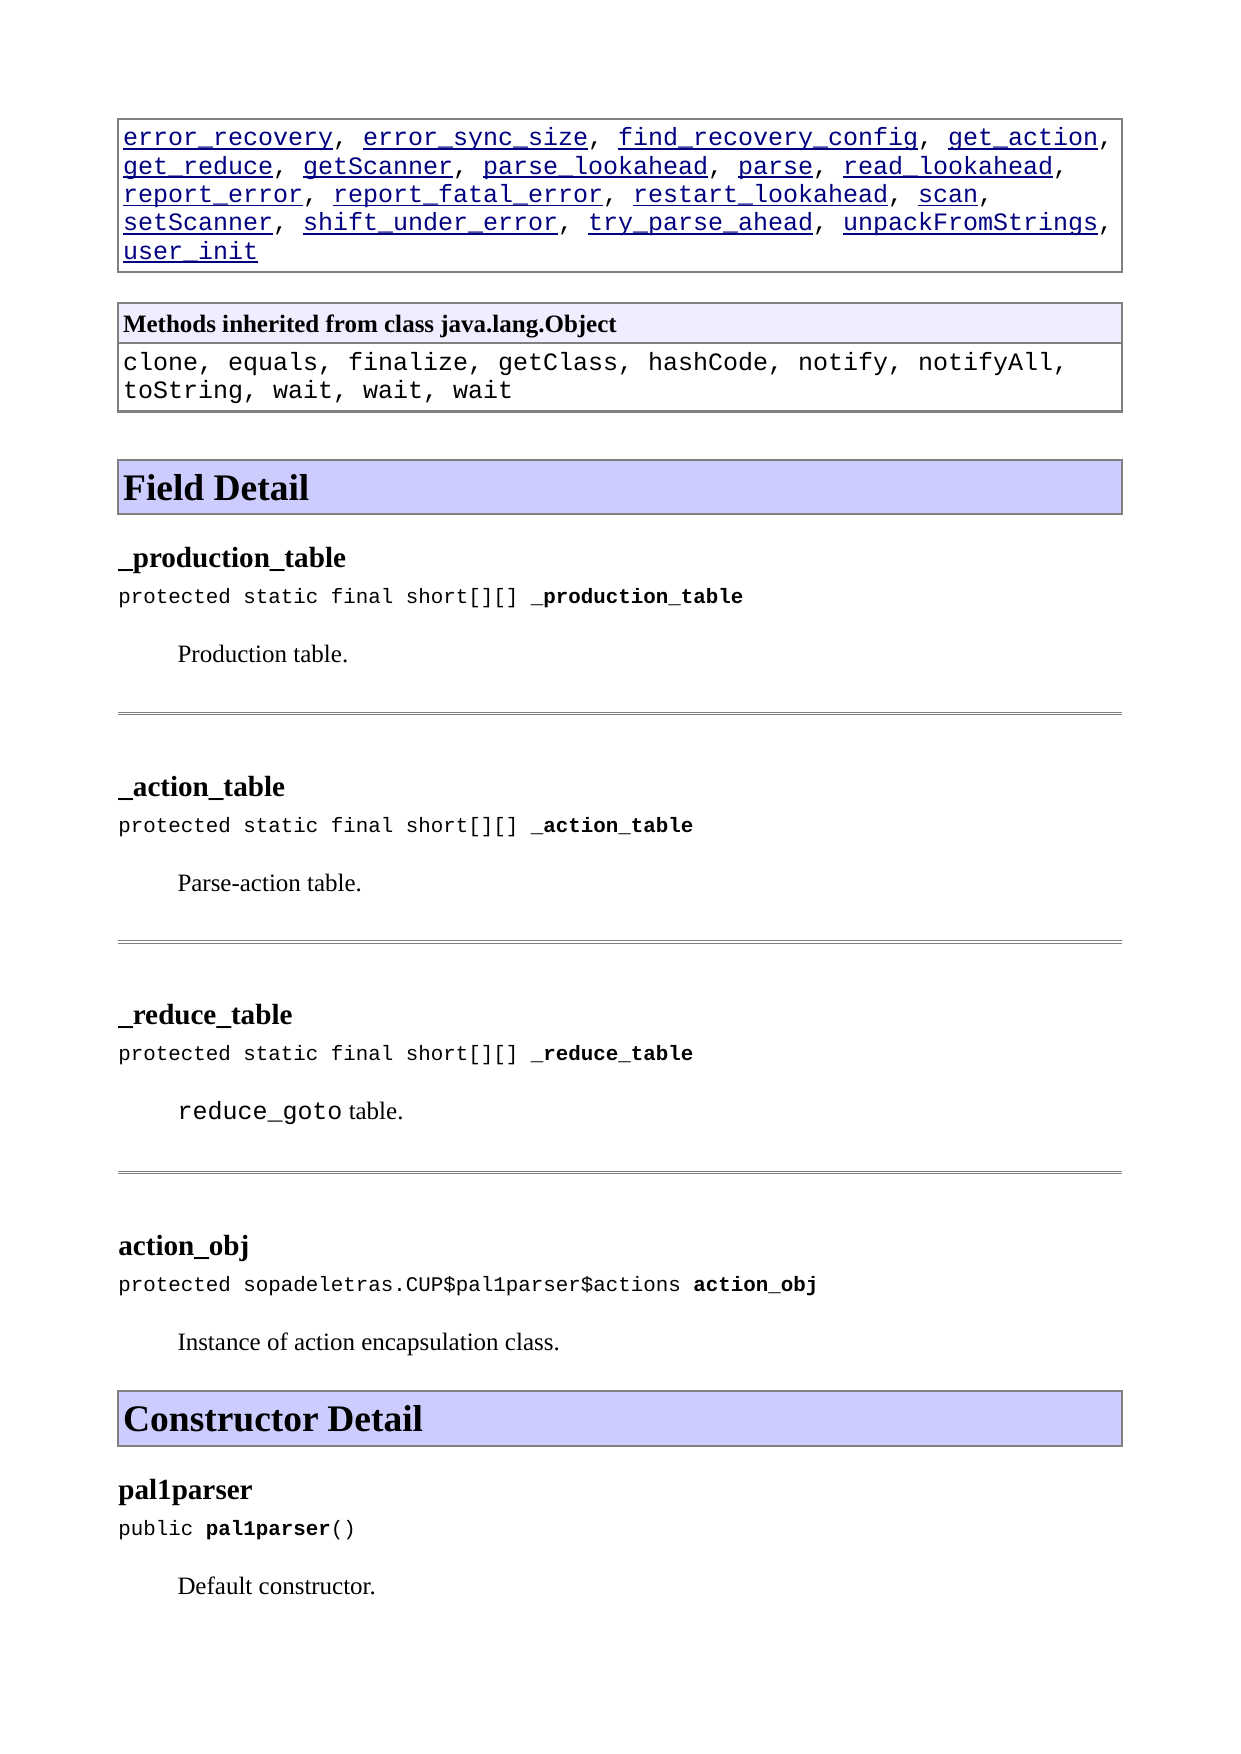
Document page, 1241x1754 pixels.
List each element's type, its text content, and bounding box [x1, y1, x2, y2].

subtitle action_obj [118, 1228, 1122, 1261]
list Instance of action encapsulation class. [177, 1327, 1122, 1356]
text protected static final short[][] _action_table [118, 815, 1122, 838]
table_header Constructor Detail [119, 1392, 1121, 1445]
text protected static final short[][] _production_table [118, 586, 1122, 610]
table_cell clone, equals, finalize, getClass, hashCode, notify, notifyAll, toString, wait, wait, wait [119, 344, 1121, 410]
subtitle _production_table [118, 540, 1122, 574]
table_header Field Detail [119, 461, 1121, 513]
subtitle _reduce_table [118, 997, 1122, 1031]
text protected static final short[][] _reduce_table [118, 1043, 1122, 1067]
table_header Methods inherited from class java.lang.Object [119, 304, 1121, 342]
list Parse-action table. [177, 868, 1122, 897]
list reduce_goto table. [177, 1096, 1122, 1127]
subtitle _action_table [118, 769, 1122, 802]
table_cell error_recovery, error_sync_size, find_recovery_config, get_action, get_reduce, getScanner, parse_lookahead, parse, read_lookahead, report_error, report_fatal_error, restart_lookahead, scan, setScanner, shift_under_error, try_parse_ahead, unpackFromStrings, user_init [119, 120, 1121, 271]
list Default constructor. [177, 1571, 1122, 1600]
text protected sopadeletras.CUP$pal1parser$actions action_obj [118, 1274, 1122, 1298]
list Production table. [177, 639, 1122, 668]
text public pal1parser() [118, 1518, 1122, 1541]
subtitle pal1parser [118, 1472, 1122, 1505]
